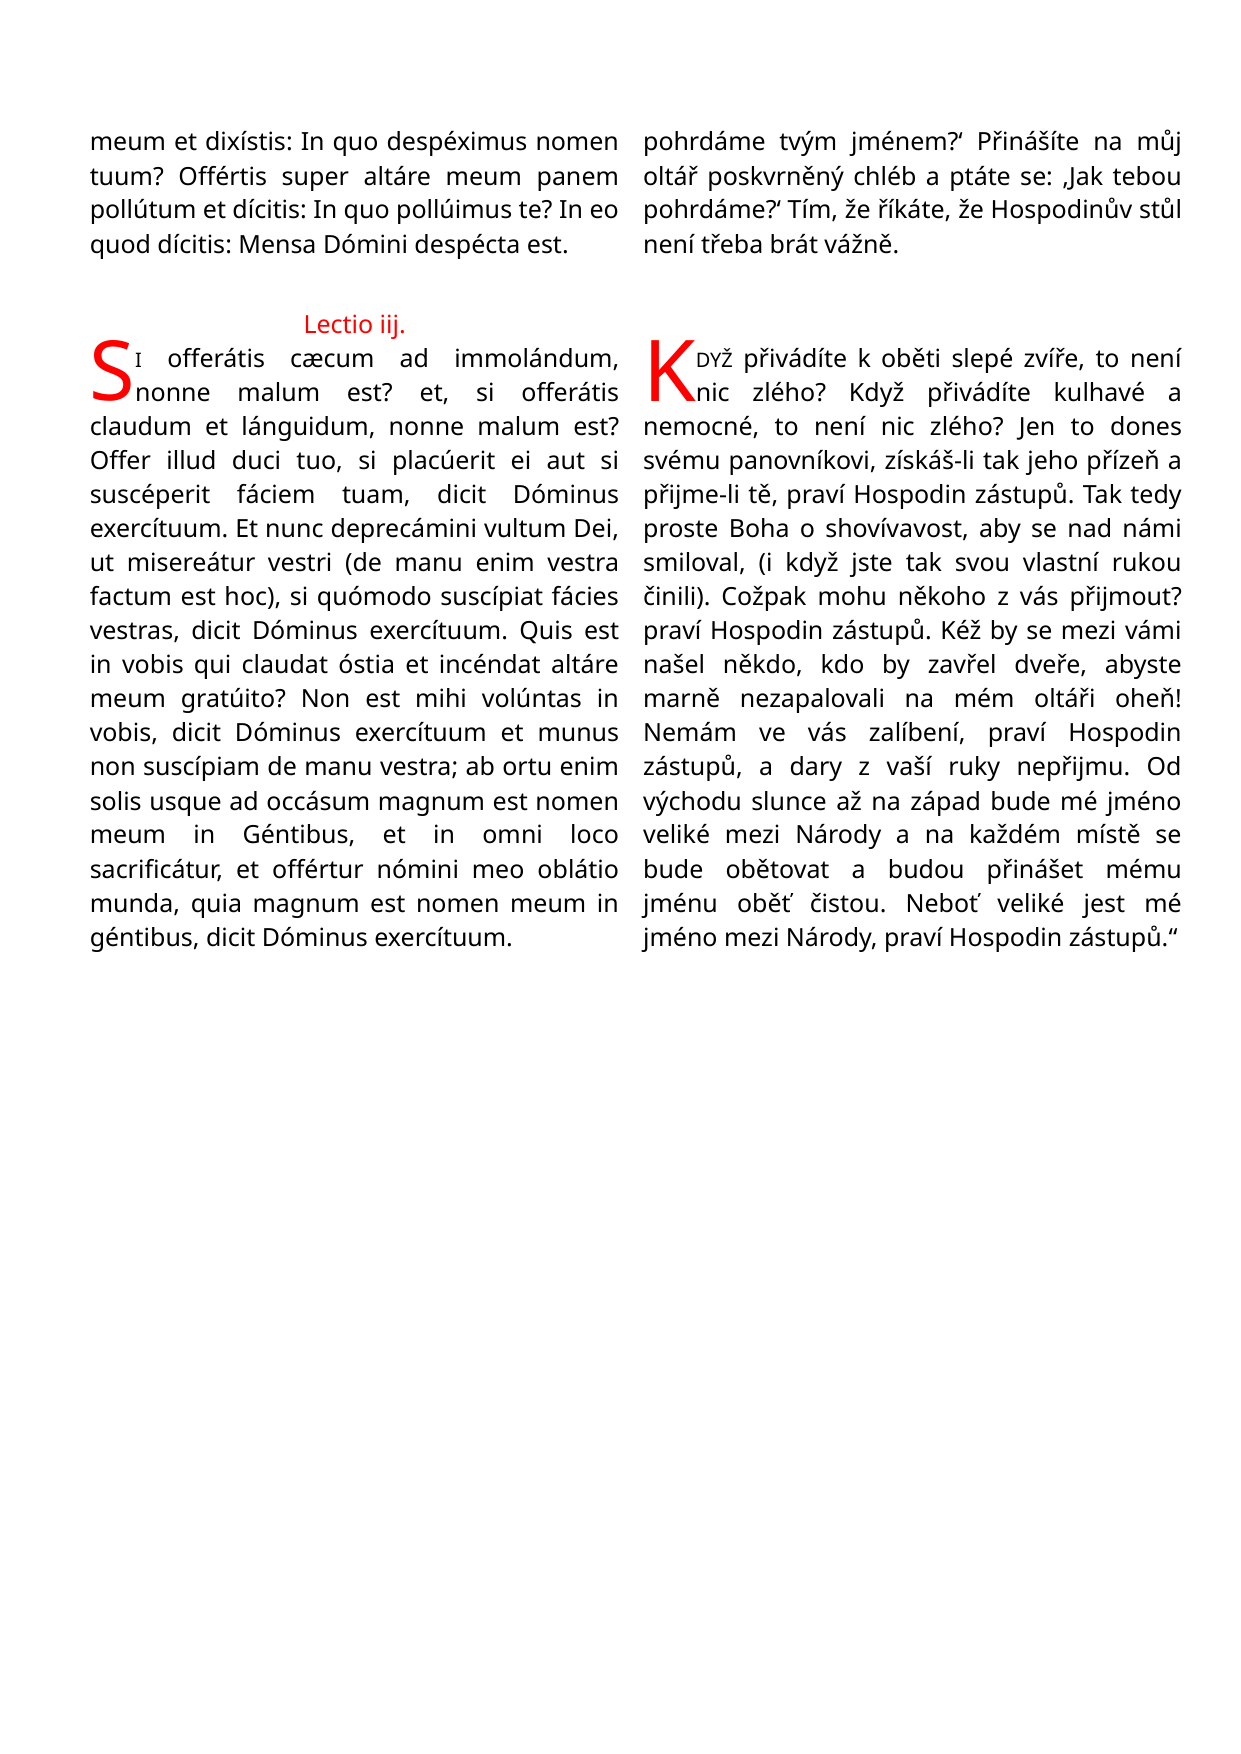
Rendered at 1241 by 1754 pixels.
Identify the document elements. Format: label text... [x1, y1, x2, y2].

table_cell Lectio iij. Si offerátis cæcum ad immolándum, nonne malum est? et, si offerátis claudum et lánguidum, nonne malum est? Offer illud duci tuo, si placúerit ei aut si suscéperit fáciem tuam, dicit Dóminus exercítuum. Et nunc deprecámini vultum Dei, ut misereátur vestri (de manu enim vestra factum est hoc), si quómodo suscípiat fácies vestras, dicit Dóminus exercítuum. Quis est in vobis qui claudat óstia et incéndat altáre meum gratúito? Non est mihi volúntas in vobis, dicit Dóminus exercítuum et munus non suscípiam de manu vestra; ab ortu enim solis usque ad occásum magnum est nomen meum in Géntibus, et in omni loco sacrificátur, et offértur nómini meo oblátio munda, quia magnum est nomen meum in géntibus, dicit Dóminus exercítuum. [78, 300, 631, 993]
table_cell pohrdáme tvým jménem?‘ Přinášíte na můj oltář poskvrněný chléb a ptáte se: ,Jak tebou pohrdáme?‘ Tím, že říkáte, že Hospodinův stůl není třeba brát vážně. [631, 118, 1194, 300]
table_cell meum et dixístis: In quo despéximus nomen tuum? Offértis super altáre meum panem pollútum et dícitis: In quo pollúimus te? In eo quod dícitis: Mensa Dómini despécta est. [78, 118, 631, 300]
table_cell Když přivádíte k oběti slepé zvíře, to není nic zlého? Když přivádíte kulhavé a nemocné, to není nic zlého? Jen to dones svému panovníkovi, získáš-li tak jeho přízeň a přijme-li tě, praví Hospodin zástupů. Tak tedy proste Boha o shovívavost, aby se nad námi smiloval, (i když jste tak svou vlastní rukou činili). Cožpak mohu někoho z vás přijmout? praví Hospodin zástupů. Kéž by se mezi vámi našel někdo, kdo by zavřel dveře, abyste marně nezapalovali na mém oltáři oheň! Nemám ve vás zalíbení, praví Hospodin zástupů, a dary z vaší ruky nepřijmu. Od východu slunce až na západ bude mé jméno veliké mezi Národy a na každém místě se bude obětovat a budou přinášet mému jménu oběť čistou. Neboť veliké jest mé jméno mezi Národy, praví Hospodin zástupů.“ [631, 300, 1194, 993]
